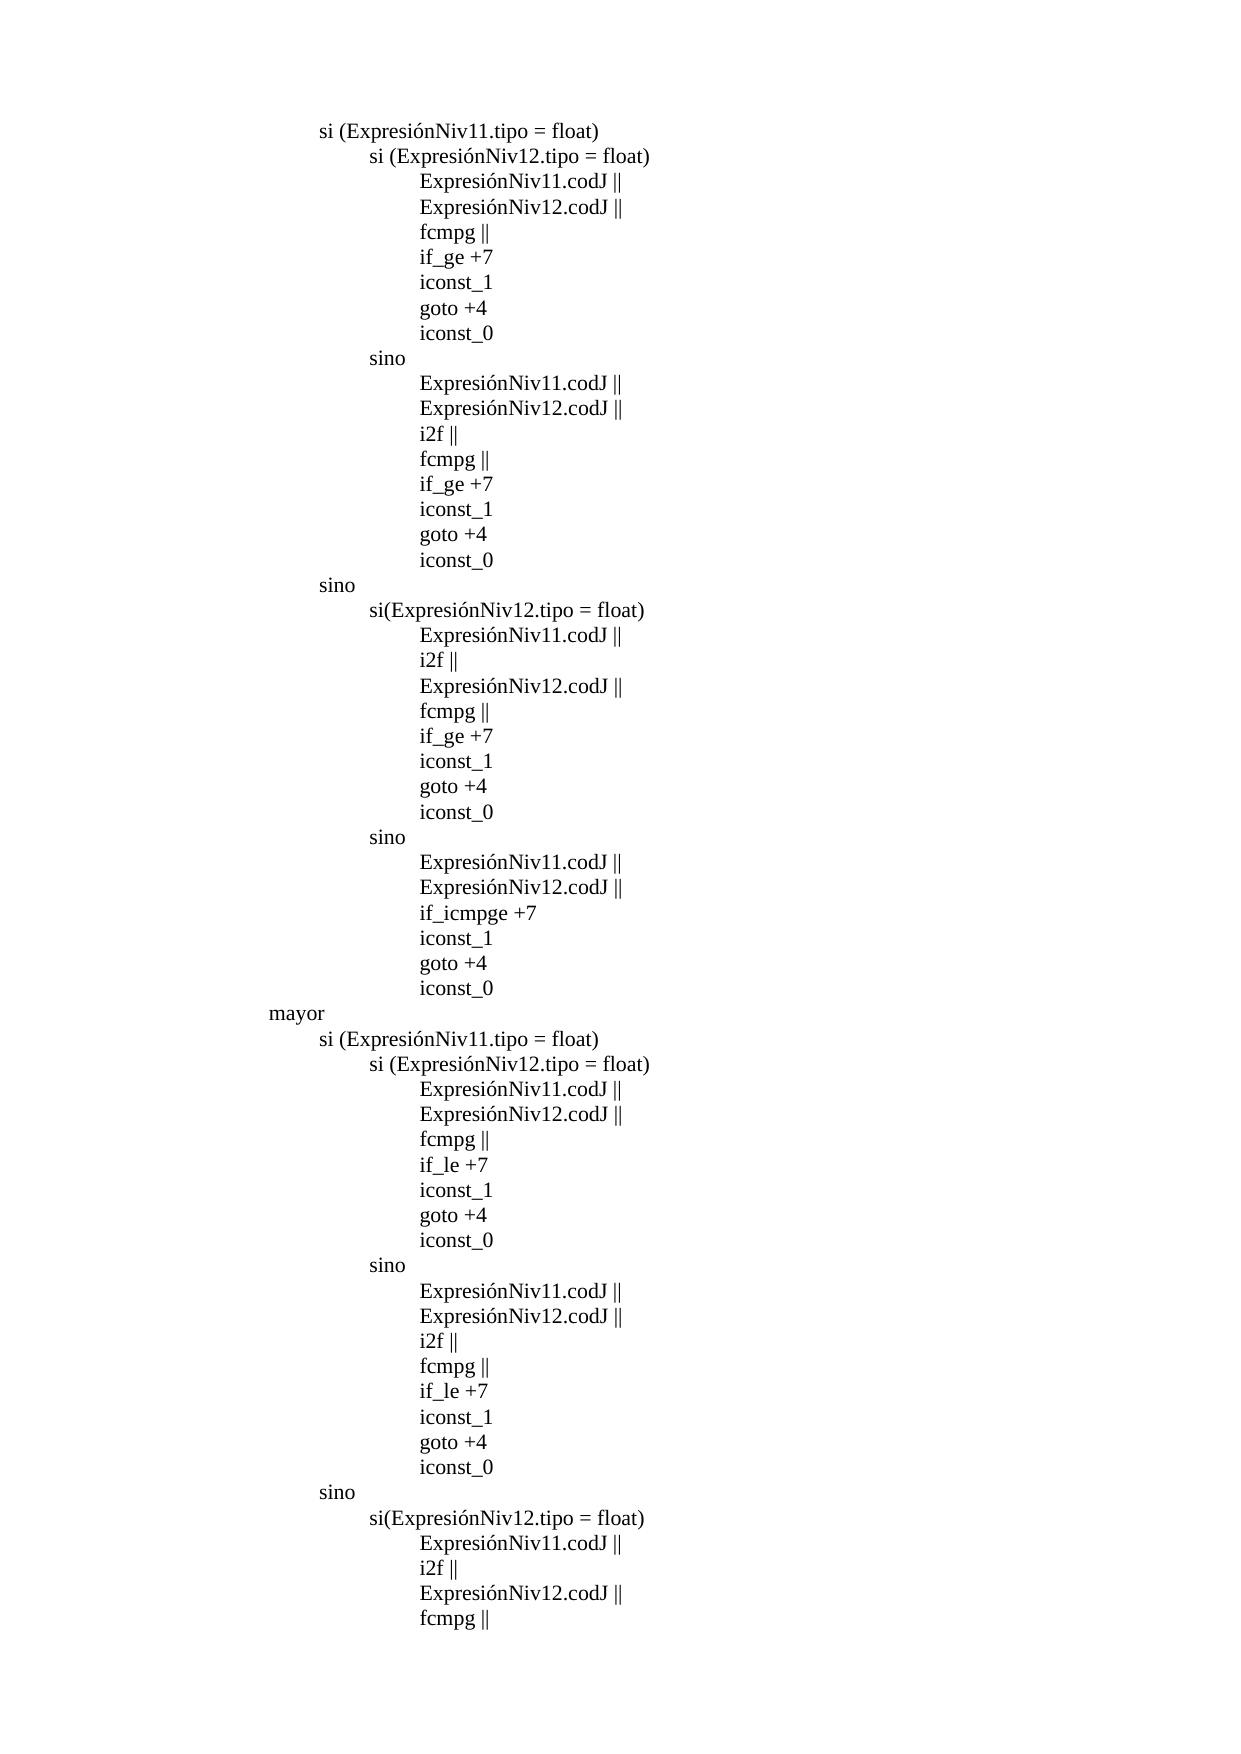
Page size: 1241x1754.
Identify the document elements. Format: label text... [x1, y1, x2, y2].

text ExpresiónNiv11.codJ || [118, 622, 1122, 647]
text si(ExpresiónNiv12.tipo = float) [118, 597, 1122, 622]
text sino [118, 1252, 1122, 1278]
text ExpresiónNiv11.codJ || [118, 849, 1122, 874]
text sino [118, 824, 1122, 849]
text ExpresiónNiv11.codJ || [118, 1278, 1122, 1303]
text fcmpg || [118, 1605, 1122, 1631]
text fcmpg || [118, 1353, 1122, 1378]
text if_ge +7 [118, 244, 1122, 269]
text ExpresiónNiv11.codJ || [118, 1076, 1122, 1101]
text if_ge +7 [118, 471, 1122, 496]
text iconst_0 [118, 975, 1122, 1000]
text fcmpg || [118, 1126, 1122, 1152]
text ExpresiónNiv12.codJ || [118, 194, 1122, 219]
text goto +4 [118, 294, 1122, 320]
text ExpresiónNiv12.codJ || [118, 1580, 1122, 1605]
text goto +4 [118, 773, 1122, 799]
text si(ExpresiónNiv12.tipo = float) [118, 1504, 1122, 1530]
text if_ge +7 [118, 723, 1122, 748]
text ExpresiónNiv12.codJ || [118, 673, 1122, 698]
text iconst_0 [118, 799, 1122, 824]
text goto +4 [118, 1429, 1122, 1454]
text ExpresiónNiv12.codJ || [118, 1101, 1122, 1126]
text iconst_1 [118, 269, 1122, 294]
text fcmpg || [118, 219, 1122, 244]
text iconst_0 [118, 1454, 1122, 1479]
text si (ExpresiónNiv11.tipo = float) [118, 1026, 1122, 1051]
text goto +4 [118, 950, 1122, 975]
text ExpresiónNiv12.codJ || [118, 874, 1122, 899]
text fcmpg || [118, 698, 1122, 723]
text iconst_0 [118, 547, 1122, 572]
text ExpresiónNiv11.codJ || [118, 1530, 1122, 1555]
text iconst_1 [118, 925, 1122, 950]
text iconst_1 [118, 496, 1122, 521]
text if_le +7 [118, 1378, 1122, 1404]
text fcmpg || [118, 446, 1122, 471]
text goto +4 [118, 521, 1122, 547]
text si (ExpresiónNiv12.tipo = float) [118, 143, 1122, 168]
text iconst_0 [118, 1227, 1122, 1252]
text iconst_1 [118, 1177, 1122, 1202]
text goto +4 [118, 1202, 1122, 1227]
text i2f || [118, 647, 1122, 673]
text if_le +7 [118, 1152, 1122, 1177]
text mayor [118, 1000, 1122, 1026]
text sino [118, 572, 1122, 597]
text i2f || [118, 1328, 1122, 1353]
text iconst_0 [118, 320, 1122, 345]
text si (ExpresiónNiv11.tipo = float) [118, 118, 1122, 143]
text ExpresiónNiv12.codJ || [118, 395, 1122, 421]
text sino [118, 1479, 1122, 1504]
text if_icmpge +7 [118, 899, 1122, 925]
text iconst_1 [118, 1404, 1122, 1429]
text i2f || [118, 1555, 1122, 1580]
text ExpresiónNiv11.codJ || [118, 370, 1122, 395]
text sino [118, 345, 1122, 370]
text si (ExpresiónNiv12.tipo = float) [118, 1051, 1122, 1076]
text ExpresiónNiv11.codJ || [118, 168, 1122, 194]
text ExpresiónNiv12.codJ || [118, 1303, 1122, 1328]
text i2f || [118, 421, 1122, 446]
text iconst_1 [118, 748, 1122, 773]
